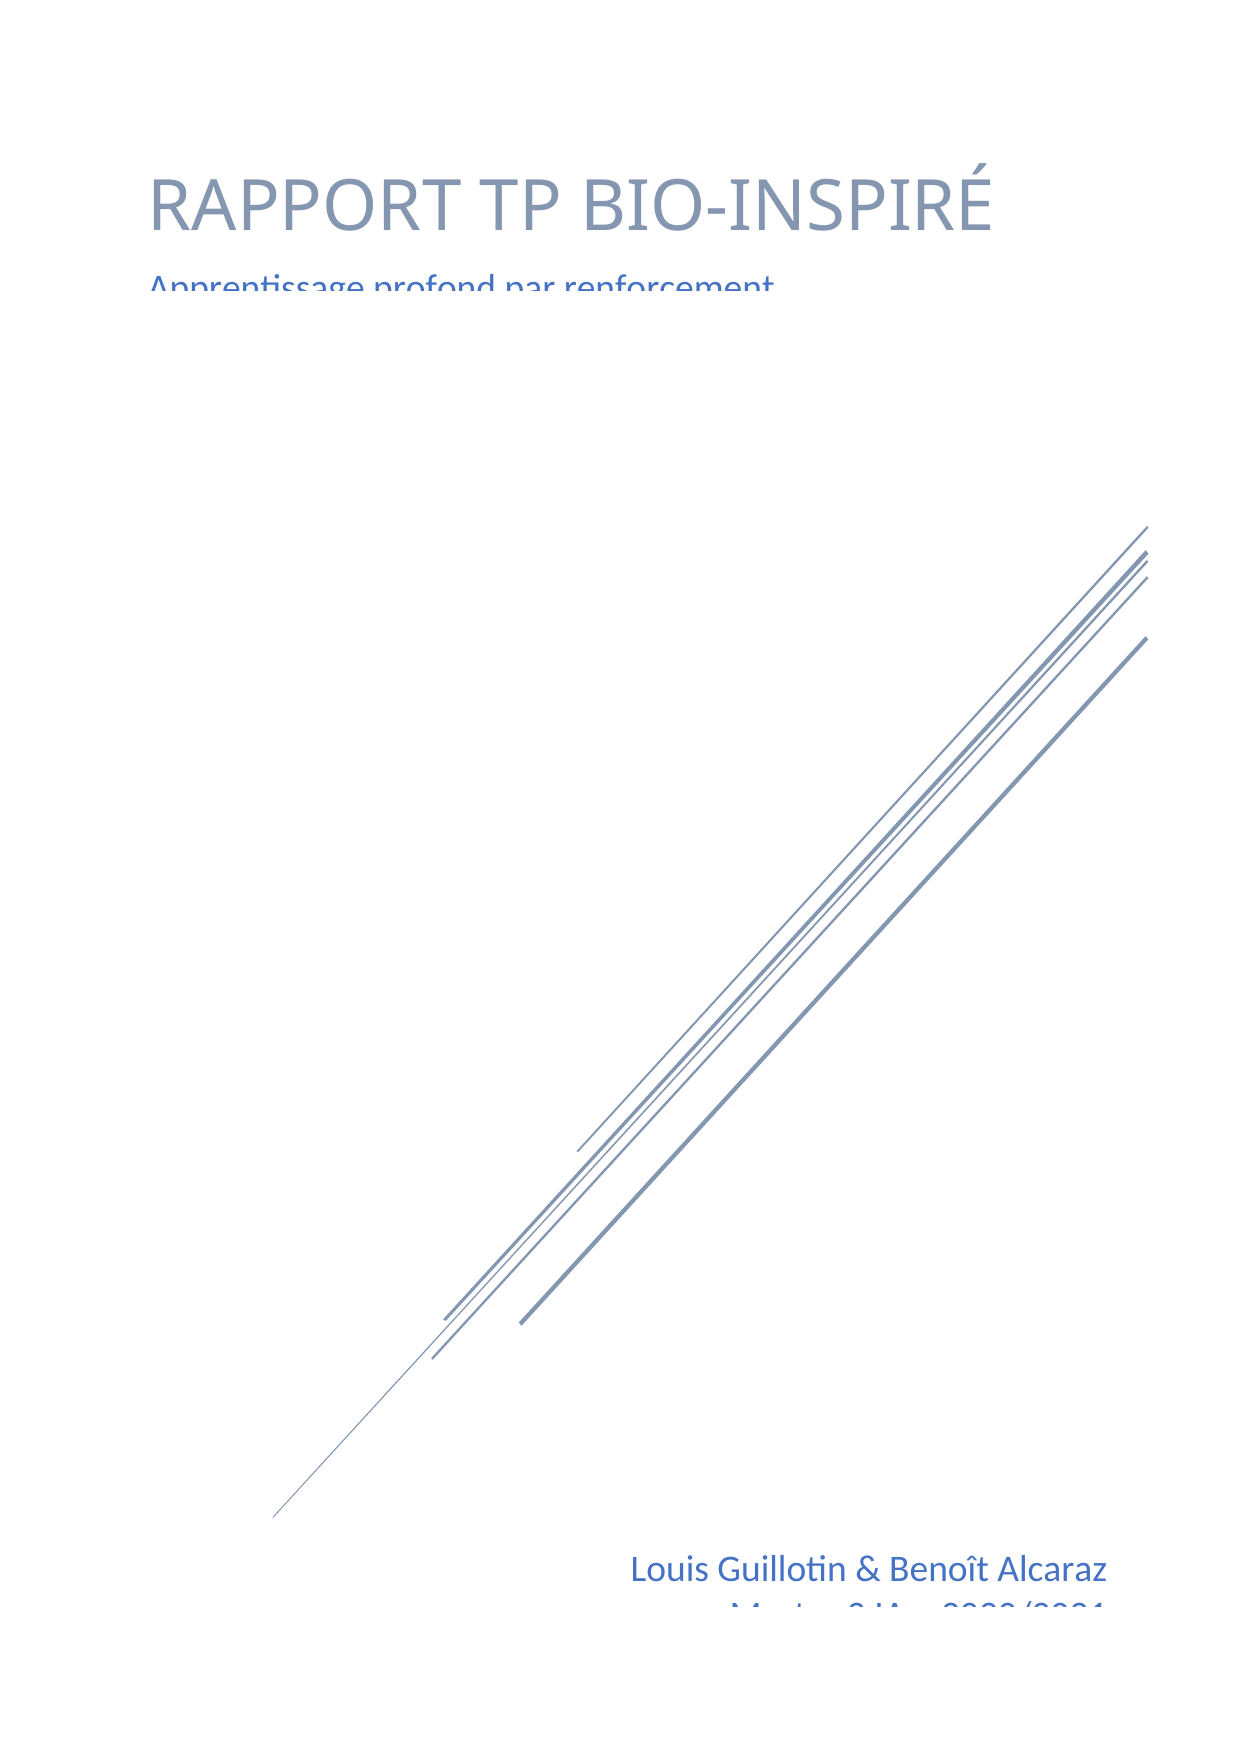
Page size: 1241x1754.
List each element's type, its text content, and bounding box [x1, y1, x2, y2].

text Master 2 IA – 2020/2021 [133, 1591, 1108, 1606]
text Louis Guillotin & Benoît Alcaraz [133, 1545, 1108, 1591]
text Rapport tp Bio-inspirÉ [148, 155, 1093, 252]
text Apprentissage profond par renforcement [148, 264, 1093, 290]
